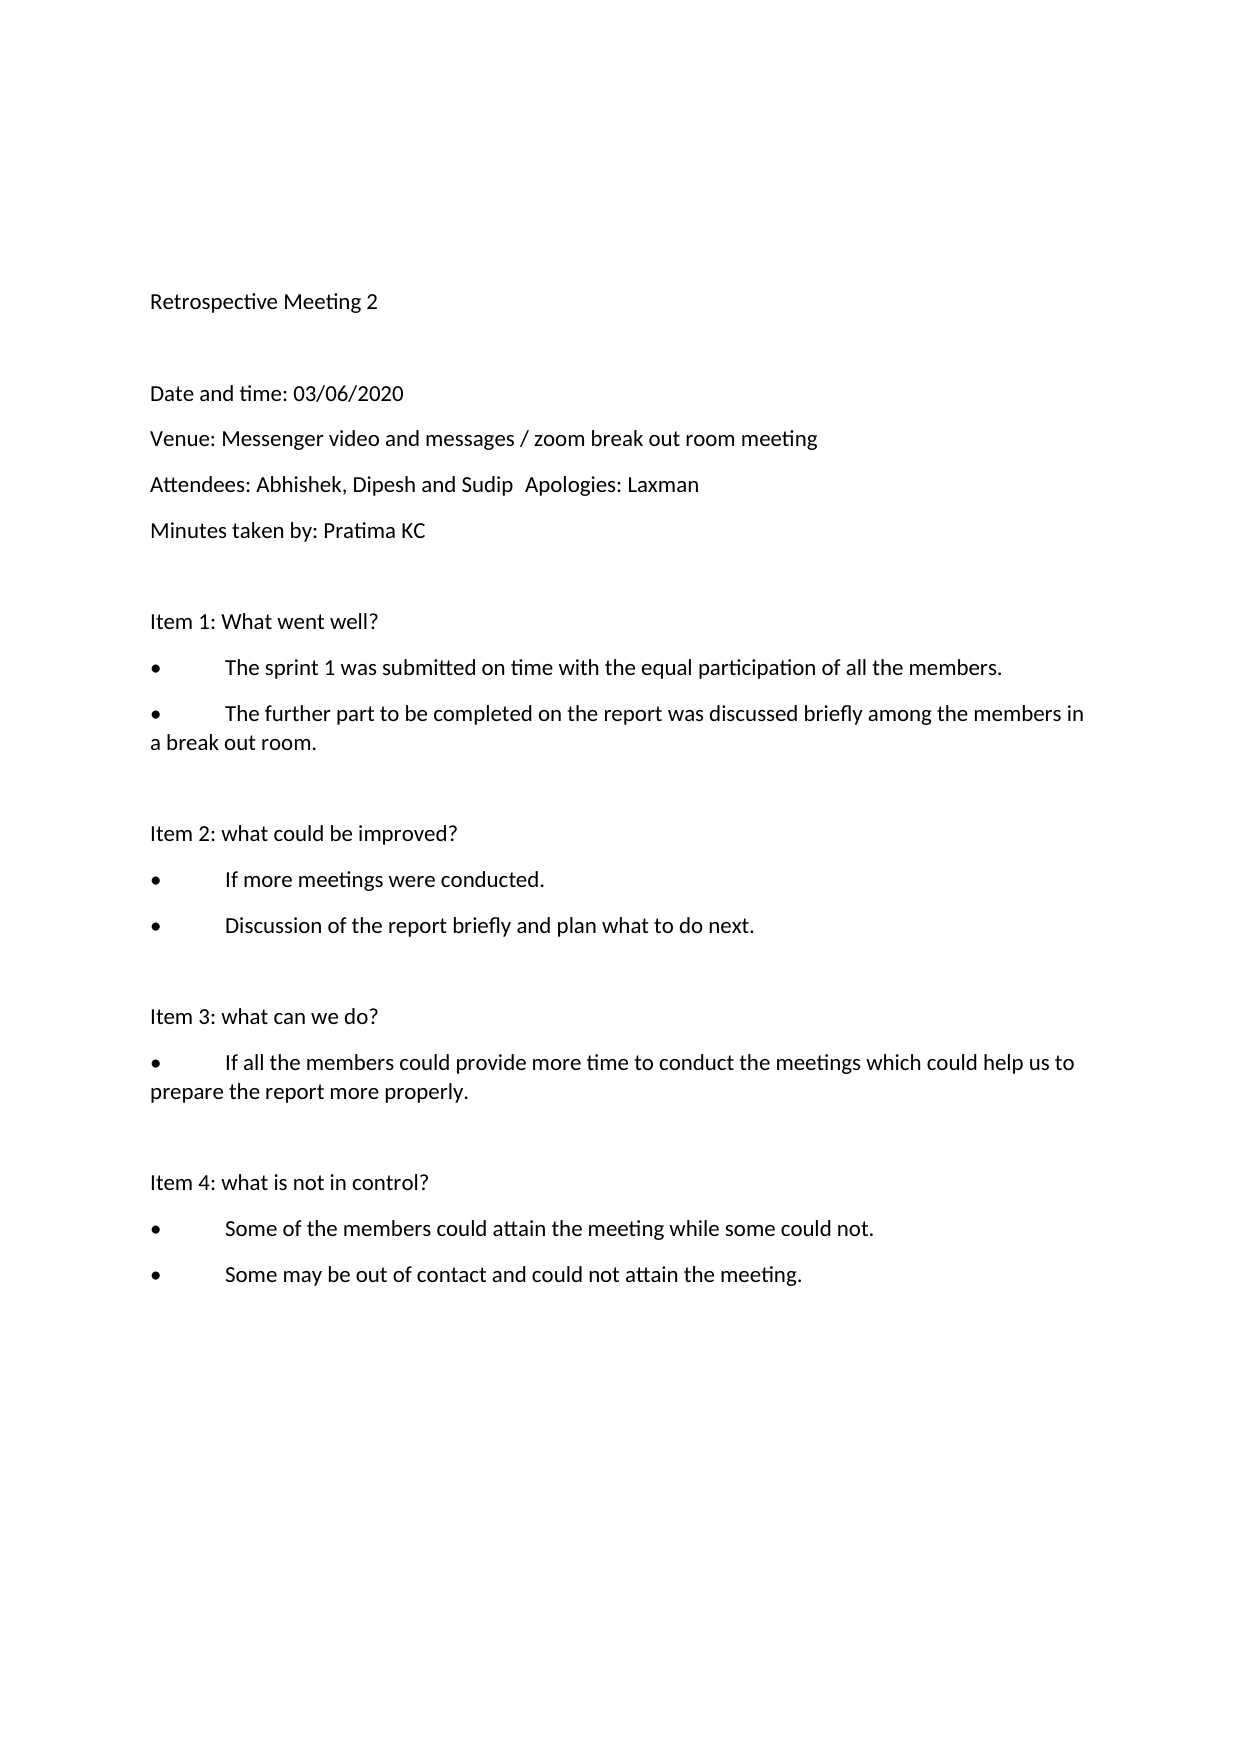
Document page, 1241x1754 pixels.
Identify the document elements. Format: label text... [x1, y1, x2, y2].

text • The further part to be completed on the report was discussed briefly among the members in a break out room. [150, 699, 1090, 756]
text • Discussion of the report briefly and plan what to do next. [150, 911, 1090, 939]
text • If more meetings were conducted. [150, 865, 1090, 893]
text Item 1: What went well? [150, 607, 1090, 635]
text • Some may be out of contact and could not attain the meeting. [150, 1260, 1090, 1288]
text Attendees: Abhishek, Dipesh and Sudip Apologies: Laxman [150, 470, 1090, 498]
text Date and time: 03/06/2020 [150, 379, 1090, 407]
text Item 4: what is not in control? [150, 1168, 1090, 1196]
text Venue: Messenger video and messages / zoom break out room meeting [150, 424, 1090, 452]
text Minutes taken by: Pratima KC [150, 516, 1090, 544]
text Item 3: what can we do? [150, 1002, 1090, 1030]
text Item 2: what could be improved? [150, 819, 1090, 847]
text • If all the members could provide more time to conduct the meetings which could help us to prepare the report more properly. [150, 1048, 1090, 1105]
text • The sprint 1 was submitted on time with the equal participation of all the members. [150, 653, 1090, 681]
text • Some of the members could attain the meeting while some could not. [150, 1214, 1090, 1242]
text Retrospective Meeting 2 [150, 287, 1090, 315]
